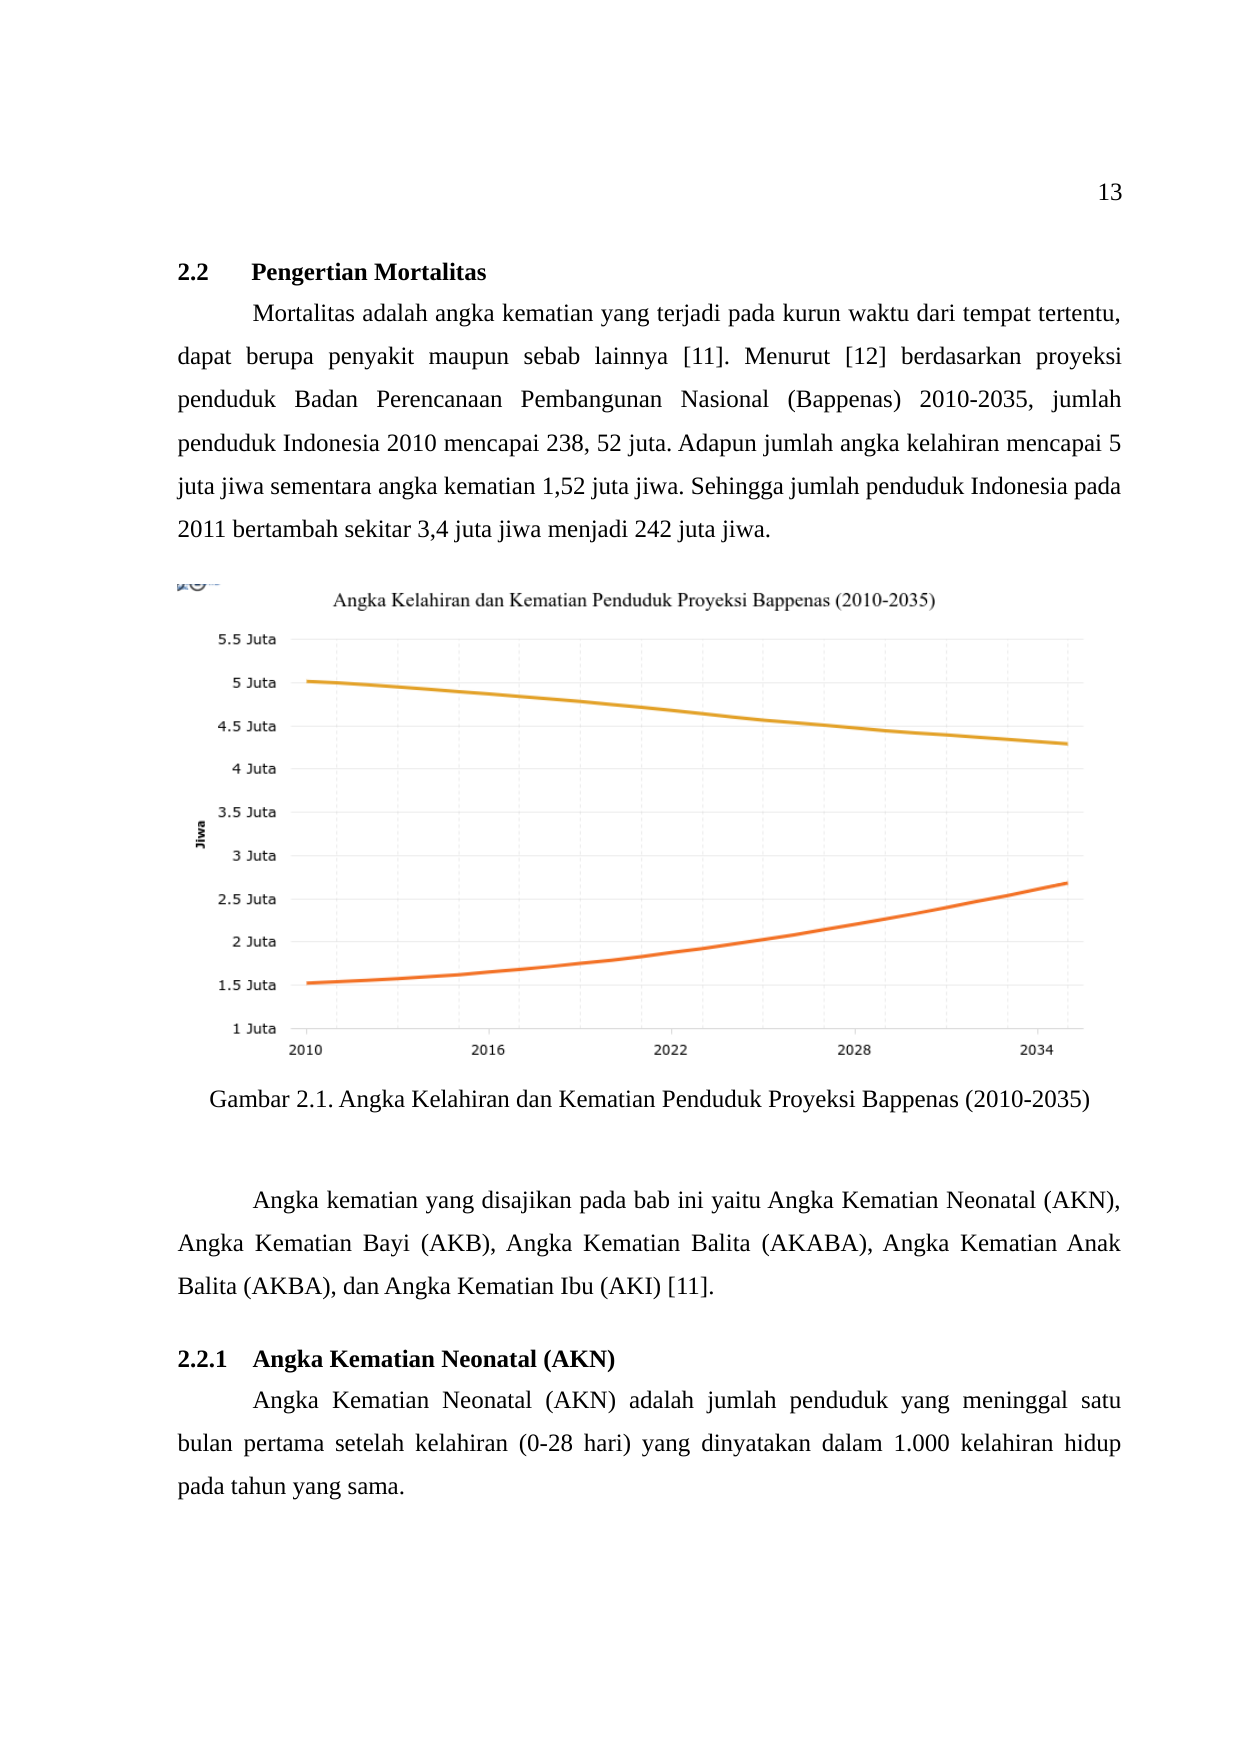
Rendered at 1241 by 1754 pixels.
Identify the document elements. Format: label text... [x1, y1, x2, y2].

text Mortalitas adalah angka kematian yang terjadi pada kurun waktu dari tempat tertentu, dapat berupa penyakit maupun sebab lainnya [11]⁠. Menurut [12]⁠ berdasarkan proyeksi penduduk Badan Perencanaan Pembangunan Nasional (Bappenas) 2010-2035, jumlah penduduk Indonesia 2010 mencapai 238, 52 juta. Adapun jumlah angka kelahiran mencapai 5 juta jiwa sementara angka kematian 1,52 juta jiwa. Sehingga jumlah penduduk Indonesia pada 2011 bertambah sekitar 3,4 juta jiwa menjadi 242 juta jiwa. [177, 298, 1122, 543]
text Angka Kematian Neonatal (AKN) adalah jumlah penduduk yang meninggal satu bulan pertama setelah kelahiran (0-28 hari) yang dinyatakan dalam 1.000 kelahiran hidup pada tahun yang sama. [177, 1385, 1122, 1500]
text Angka kematian yang disajikan pada bab ini yaitu Angka Kematian Neonatal (AKN), Angka Kematian Bayi (AKB), Angka Kematian Balita (AKABA), Angka Kematian Anak Balita (AKBA), dan Angka Kematian Ibu (AKI) [11]⁠. [177, 1185, 1122, 1300]
text Gambar 2.1. Angka Kelahiran dan Kematian Penduduk Proyeksi Bappenas (2010-2035) [177, 1085, 1122, 1113]
picture [177, 584, 1123, 1085]
subtitle Angka Kematian Neonatal (AKN) [177, 1344, 1122, 1372]
subtitle Pengertian Mortalitas [177, 257, 1122, 286]
